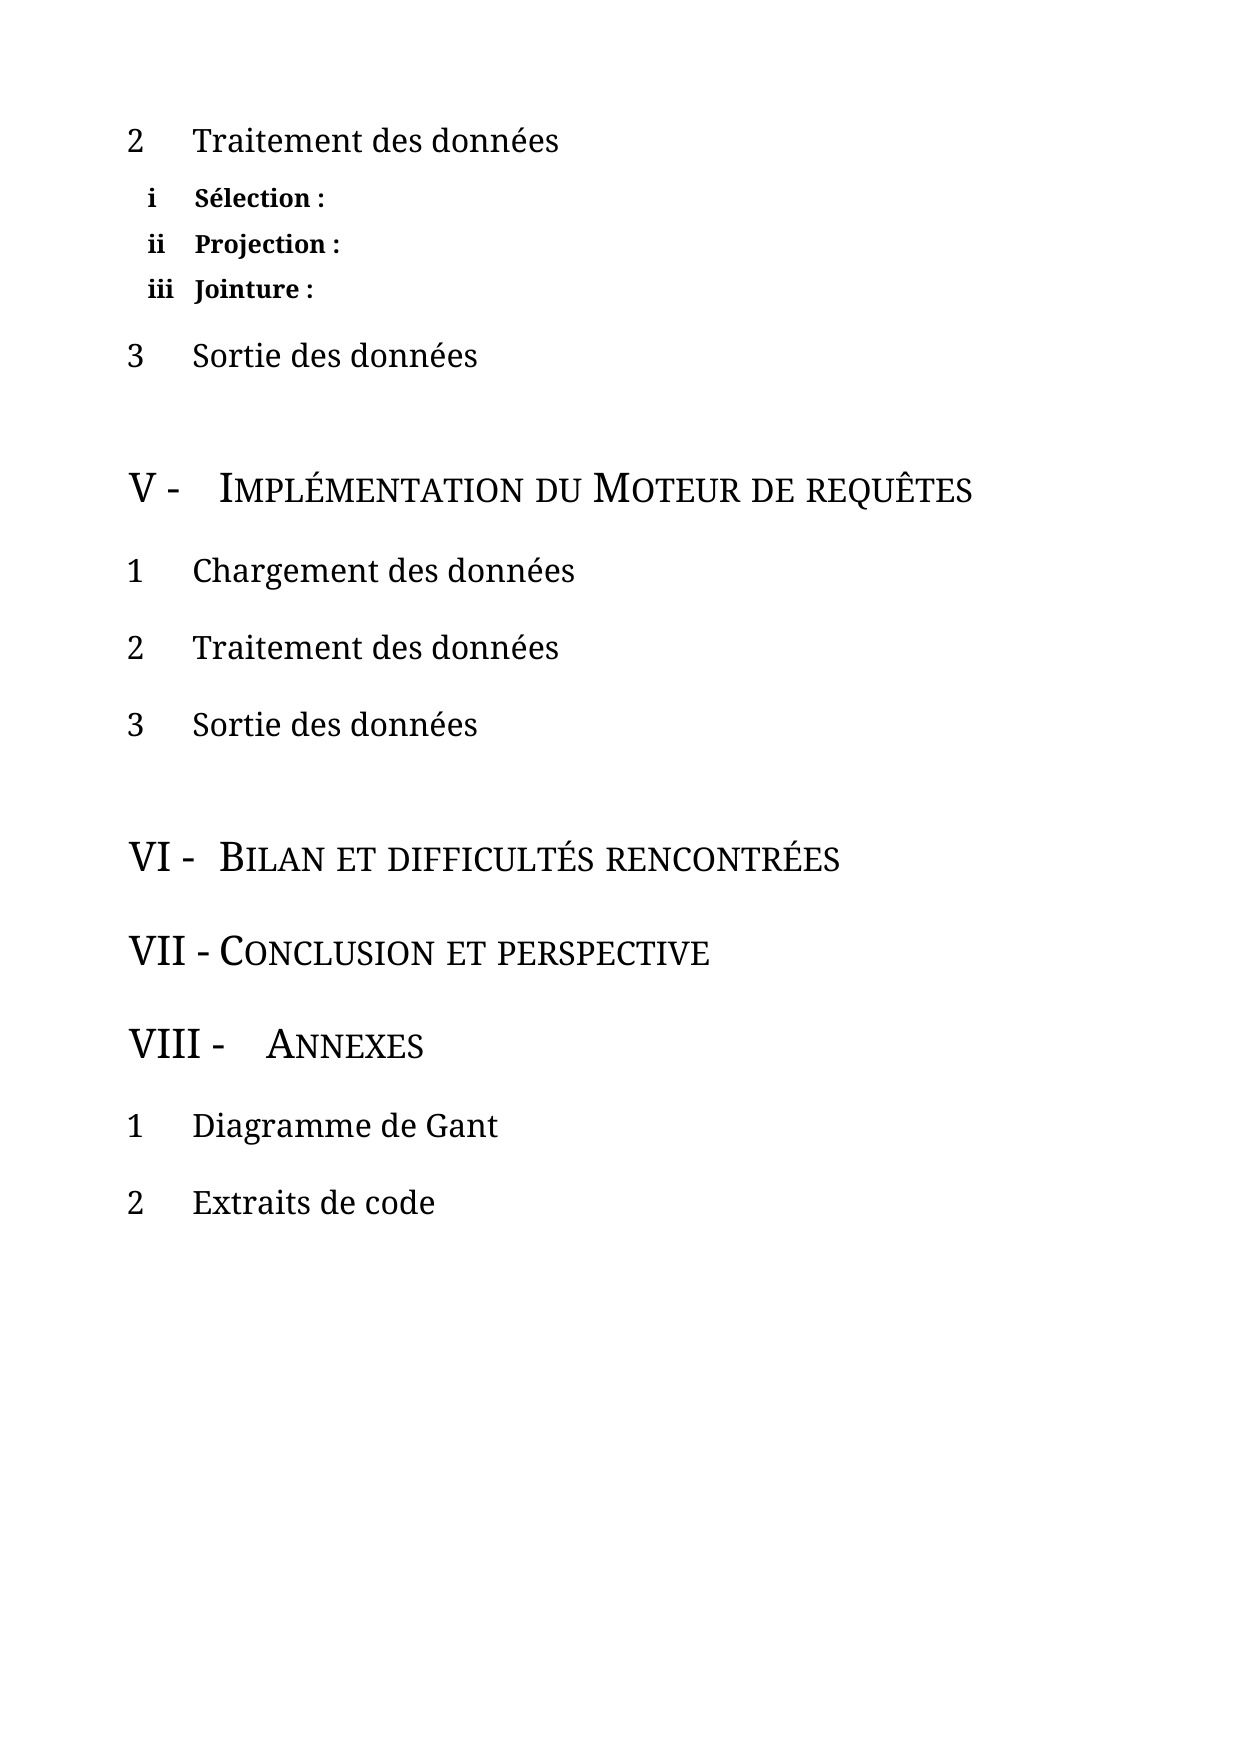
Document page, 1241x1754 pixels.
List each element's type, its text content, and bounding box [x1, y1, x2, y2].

subtitle Extraits de code [118, 1181, 1122, 1224]
subtitle Conclusion et perspective [118, 921, 1122, 977]
subtitle Chargement des données [118, 548, 1122, 592]
subtitle Bilan et difficultés rencontrées [118, 828, 1122, 884]
subtitle Sélection : [148, 180, 1122, 214]
subtitle Traitement des données [118, 625, 1122, 669]
subtitle Implémentation du Moteur de requêtes [118, 459, 1122, 515]
subtitle Diagramme de Gant [118, 1103, 1122, 1147]
subtitle Traitement des données [118, 118, 1122, 162]
subtitle Sortie des données [118, 702, 1122, 746]
subtitle Sortie des données [118, 333, 1122, 377]
subtitle Jointure : [148, 272, 1122, 306]
subtitle Projection : [148, 226, 1122, 260]
subtitle Annexes [118, 1014, 1122, 1070]
